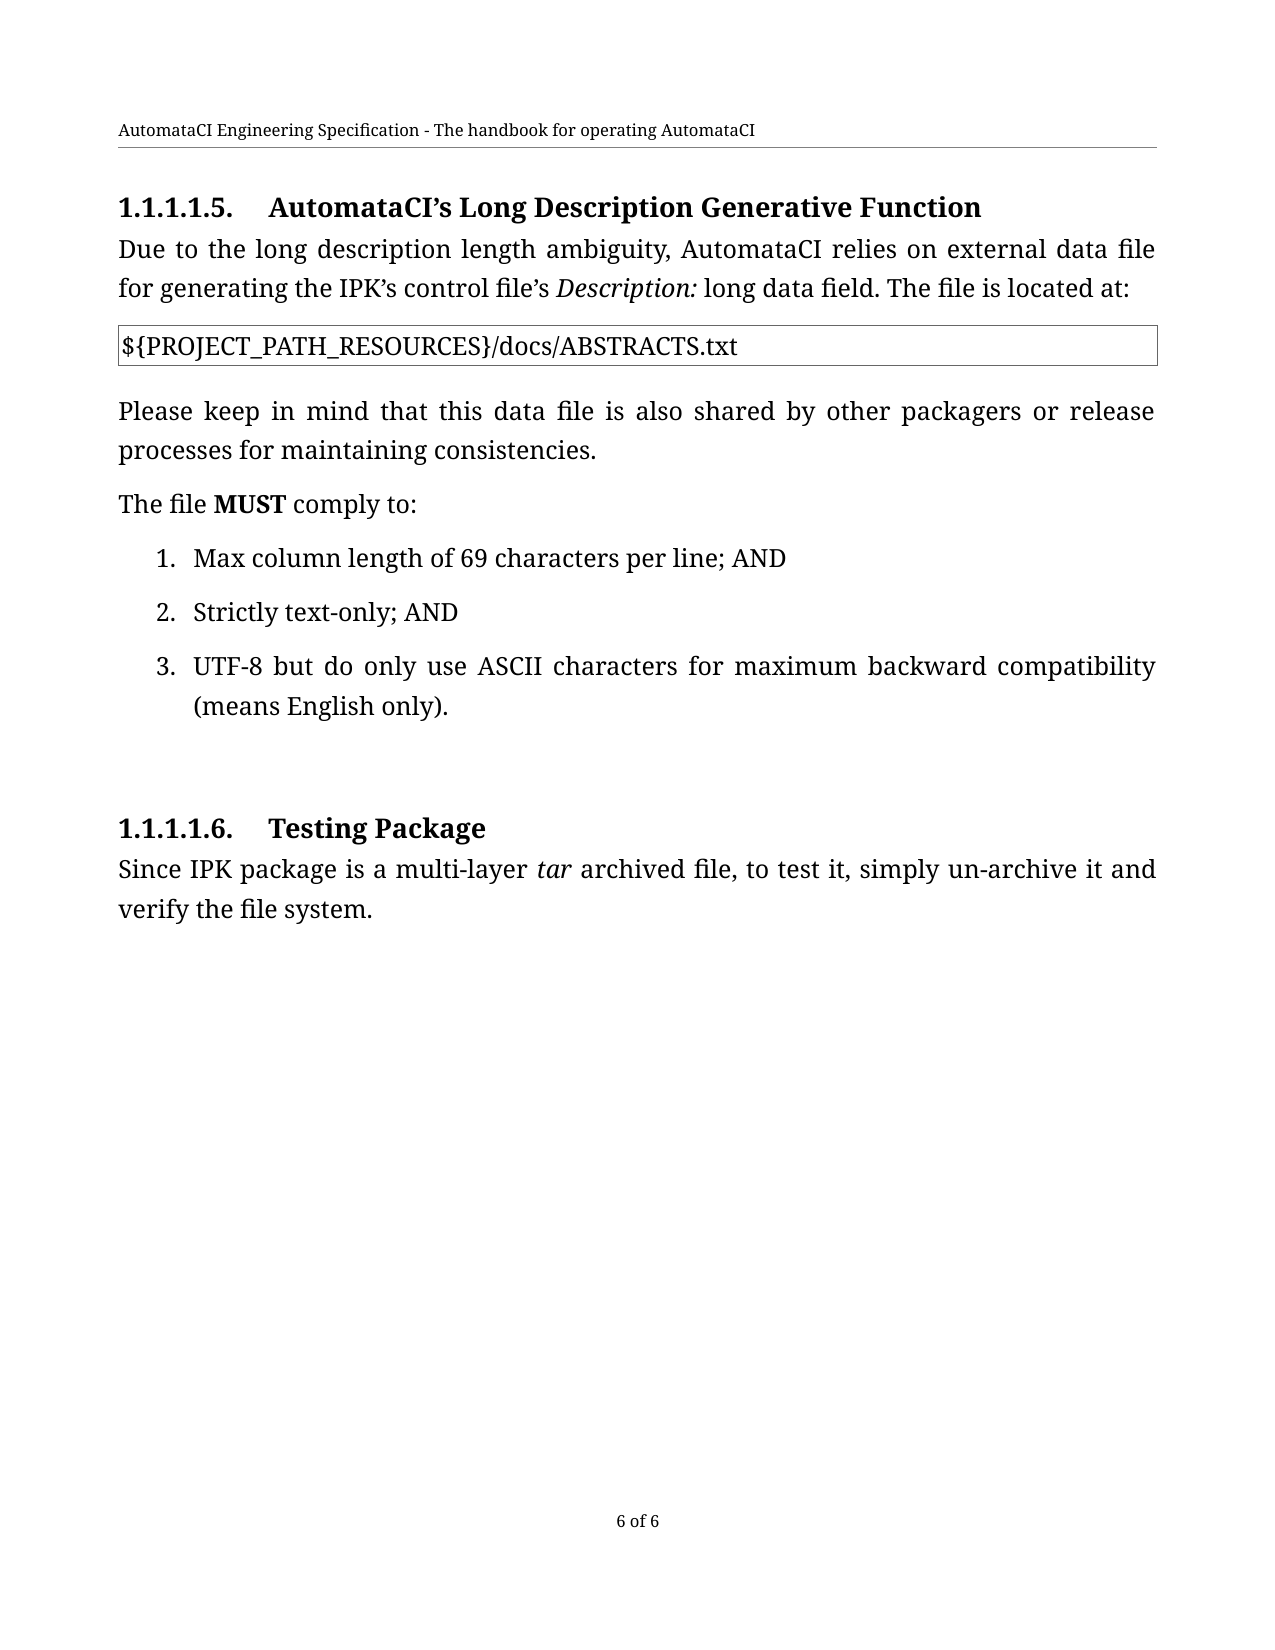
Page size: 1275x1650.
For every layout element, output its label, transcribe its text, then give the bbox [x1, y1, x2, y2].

list Strictly text-only; AND [156, 595, 1157, 629]
text Please keep in mind that this data file is also shared by other packagers or release processes for maintaining consistencies. [118, 393, 1157, 466]
subtitle Testing Package [118, 809, 1157, 846]
text ${PROJECT_PATH_RESOURCES}/docs/ABSTRACTS.txt [119, 326, 1157, 365]
text Since IPK package is a multi-layer tar archived file, to test it, simply un-archive it and verify the file system. [118, 852, 1157, 925]
list UTF-8 but do only use ASCII characters for maximum backward compatibility (means English only). [156, 649, 1157, 722]
list Max column length of 69 characters per line; AND [156, 541, 1157, 575]
text The file MUST comply to: [118, 487, 1157, 521]
subtitle AutomataCI’s Long Description Generative Function [118, 189, 1157, 226]
text Due to the long description length ambiguity, AutomataCI relies on external data file for generating the IPK’s control file’s Description: long data field. The file is located at: [118, 232, 1157, 305]
